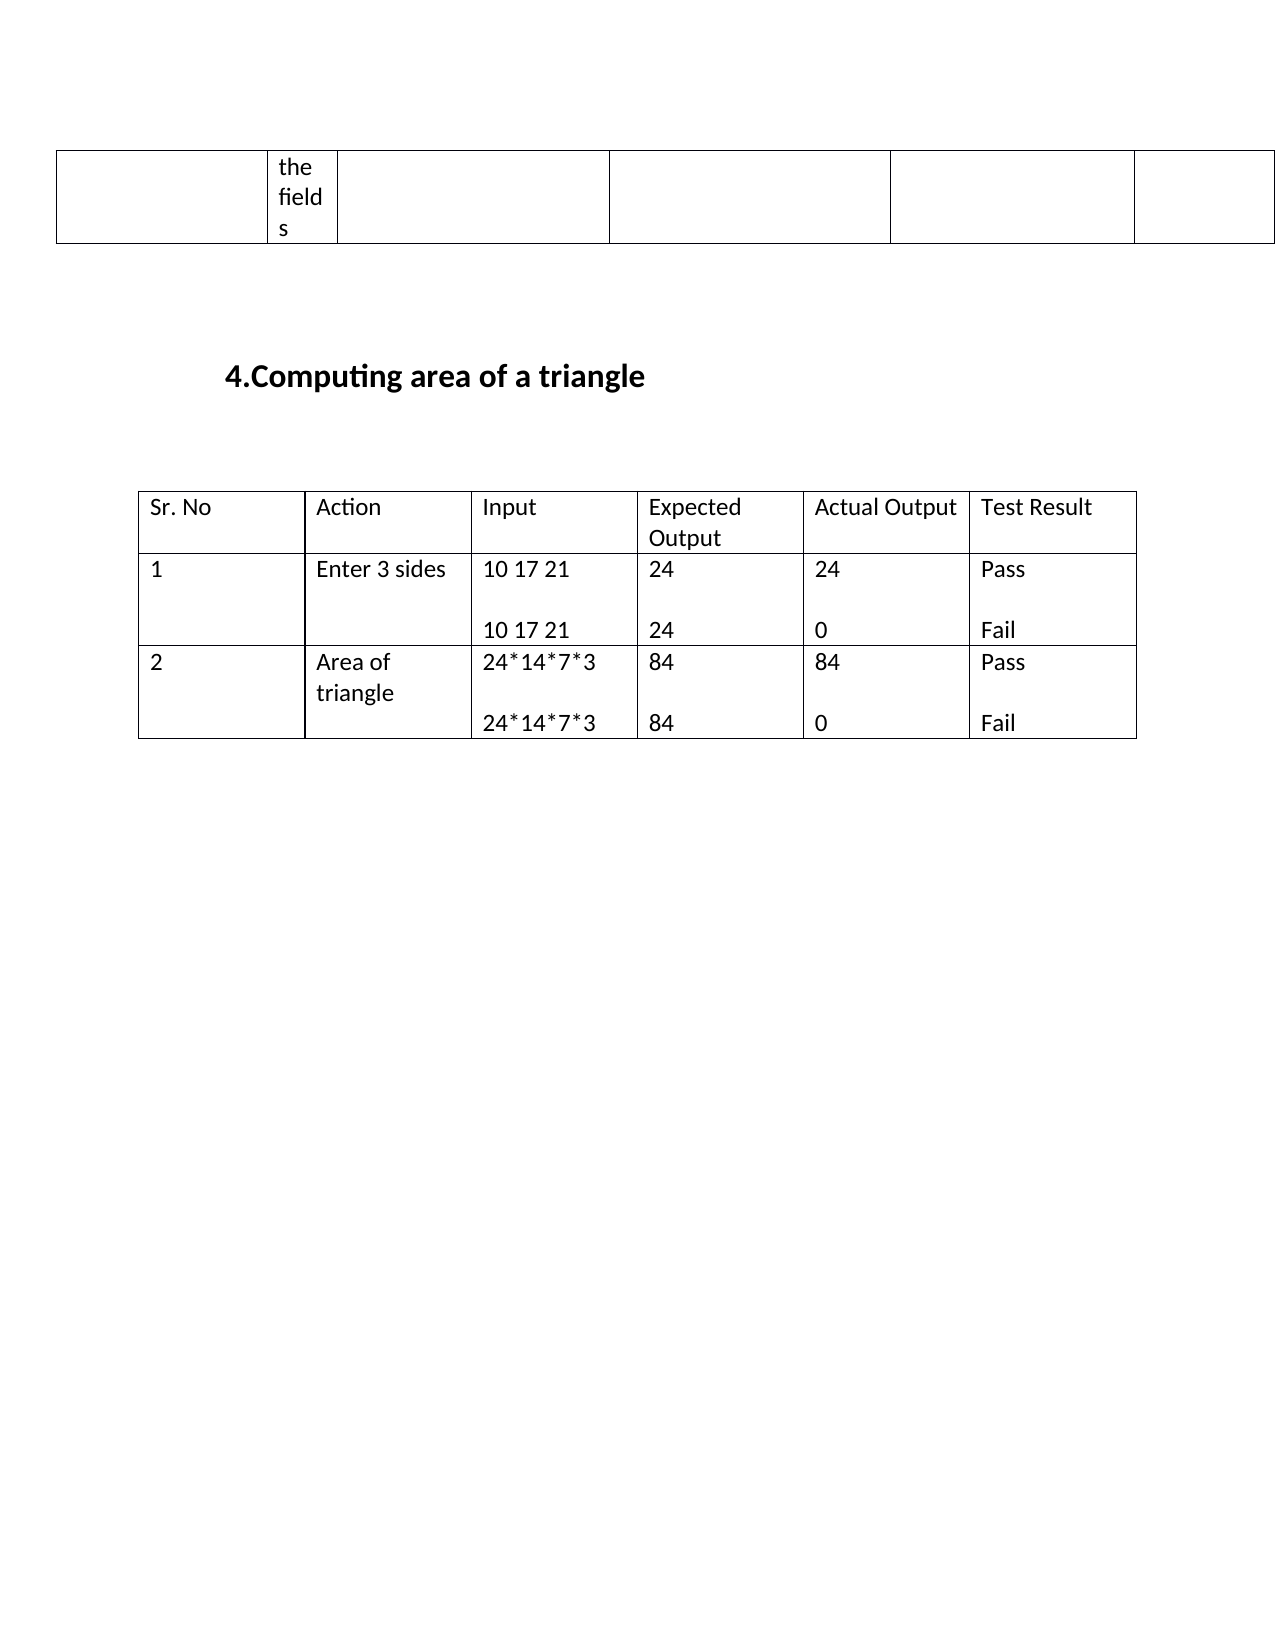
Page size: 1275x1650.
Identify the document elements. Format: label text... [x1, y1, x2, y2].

table_header Expected Output [638, 492, 803, 553]
table_header Test Result [970, 492, 1136, 553]
table_cell 24*14*7*3 24*14*7*3 [472, 646, 637, 738]
table_cell Area of triangle [306, 646, 471, 738]
table_cell 10 17 21 10 17 21 [472, 554, 637, 645]
table_cell [338, 151, 609, 243]
table_cell 1 [139, 554, 304, 645]
table_cell 84 0 [804, 646, 969, 738]
table_cell Pass Fail [970, 554, 1136, 645]
table_cell Enter 3 sides [306, 554, 471, 645]
table_cell [57, 151, 267, 243]
table_header Action [306, 492, 471, 553]
table_cell [610, 151, 890, 243]
table_cell 24 0 [804, 554, 969, 645]
table_cell [1135, 151, 1274, 243]
table_header Sr. No [139, 492, 304, 553]
table_cell the fields [268, 151, 337, 243]
list 4.Computing area of a triangle [187, 355, 1125, 396]
table_header Input [472, 492, 637, 553]
table_cell 2 [139, 646, 304, 738]
table_cell 84 84 [638, 646, 803, 738]
table_cell Pass Fail [970, 646, 1136, 738]
table_cell [891, 151, 1134, 243]
table_cell 24 24 [638, 554, 803, 645]
table_header Actual Output [804, 492, 969, 553]
